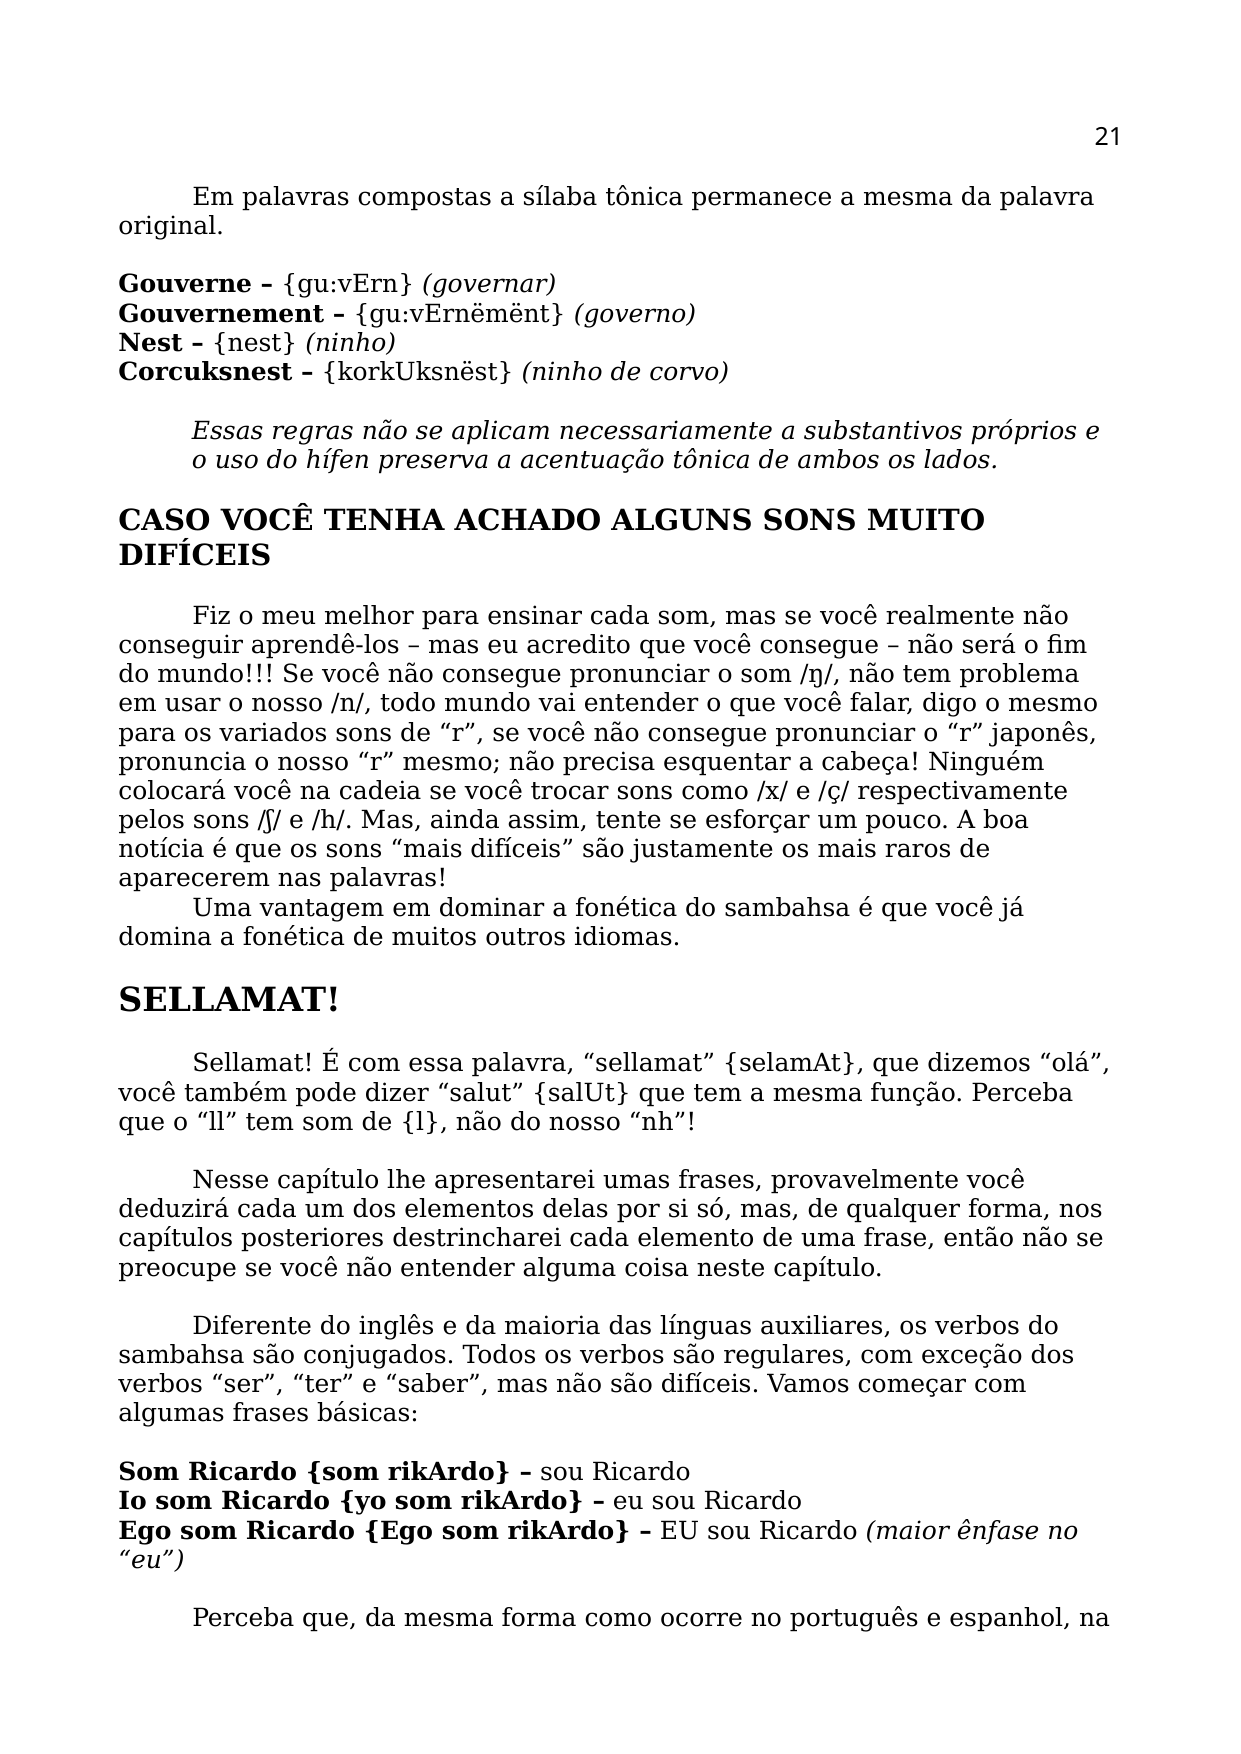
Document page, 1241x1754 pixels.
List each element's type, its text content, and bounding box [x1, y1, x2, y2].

text Em palavras compostas a sílaba tônica permanece a mesma da palavra original. [118, 182, 1123, 240]
text Gouverne – {gu:vErn} (governar) [118, 269, 1123, 298]
text Ego som Ricardo {Ego som rikArdo} – EU sou Ricardo (maior ênfase no “eu”) [118, 1516, 1123, 1574]
text Nest – {nest} (ninho) [118, 328, 1123, 357]
text Som Ricardo {som rikArdo} – sou Ricardo [118, 1457, 1123, 1486]
text Fiz o meu melhor para ensinar cada som, mas se você realmente não conseguir aprendê-los – mas eu acredito que você consegue – não será o fim do mundo!!! Se você não consegue pronunciar o som /ŋ/, não tem problema em usar o nosso /n/, todo mundo vai entender o que você falar, digo o mesmo para os variados sons de “r”, se você não consegue pronunciar o “r” japonês, pronuncia o nosso “r” mesmo; não precisa esquentar a cabeça! Ninguém colocará você na cadeia se você trocar sons como /x/ e /ç/ respectivamente pelos sons /ʃ/ e /h/. Mas, ainda assim, tente se esforçar um pouco. A boa notícia é que os sons “mais difíceis” são justamente os mais raros de aparecerem nas palavras! [118, 601, 1123, 893]
subtitle SELLAMAT! [118, 980, 1123, 1019]
subtitle CASO VOCÊ TENHA ACHADO ALGUNS SONS MUITO DIFÍCEIS [118, 503, 1123, 572]
text Uma vantagem em dominar a fonética do sambahsa é que você já domina a fonética de muitos outros idiomas. [118, 893, 1123, 951]
text Diferente do inglês e da maioria das línguas auxiliares, os verbos do sambahsa são conjugados. Todos os verbos são regulares, com exceção dos verbos “ser”, “ter” e “saber”, mas não são difíceis. Vamos começar com algumas frases básicas: [118, 1311, 1123, 1428]
text Perceba que, da mesma forma como ocorre no português e espanhol, na [118, 1603, 1123, 1632]
text Nesse capítulo lhe apresentarei umas frases, provavelmente você deduzirá cada um dos elementos delas por si só, mas, de qualquer forma, nos capítulos posteriores destrincharei cada elemento de uma frase, então não se preocupe se você não entender alguma coisa neste capítulo. [118, 1165, 1123, 1282]
text Corcuksnest – {korkUksnëst} (ninho de corvo) [118, 357, 1123, 387]
text Essas regras não se aplicam necessariamente a substantivos próprios e o uso do hífen preserva a acentuação tônica de ambos os lados. [192, 416, 1123, 474]
text Gouvernement – {gu:vErnëmënt} (governo) [118, 298, 1123, 328]
text Sellamat! É com essa palavra, “sellamat” {selamAt}, que dizemos “olá”, você também pode dizer “salut” {salUt} que tem a mesma função. Perceba que o “ll” tem som de {l}, não do nosso “nh”! [118, 1048, 1123, 1136]
text Io som Ricardo {yo som rikArdo} – eu sou Ricardo [118, 1486, 1123, 1516]
